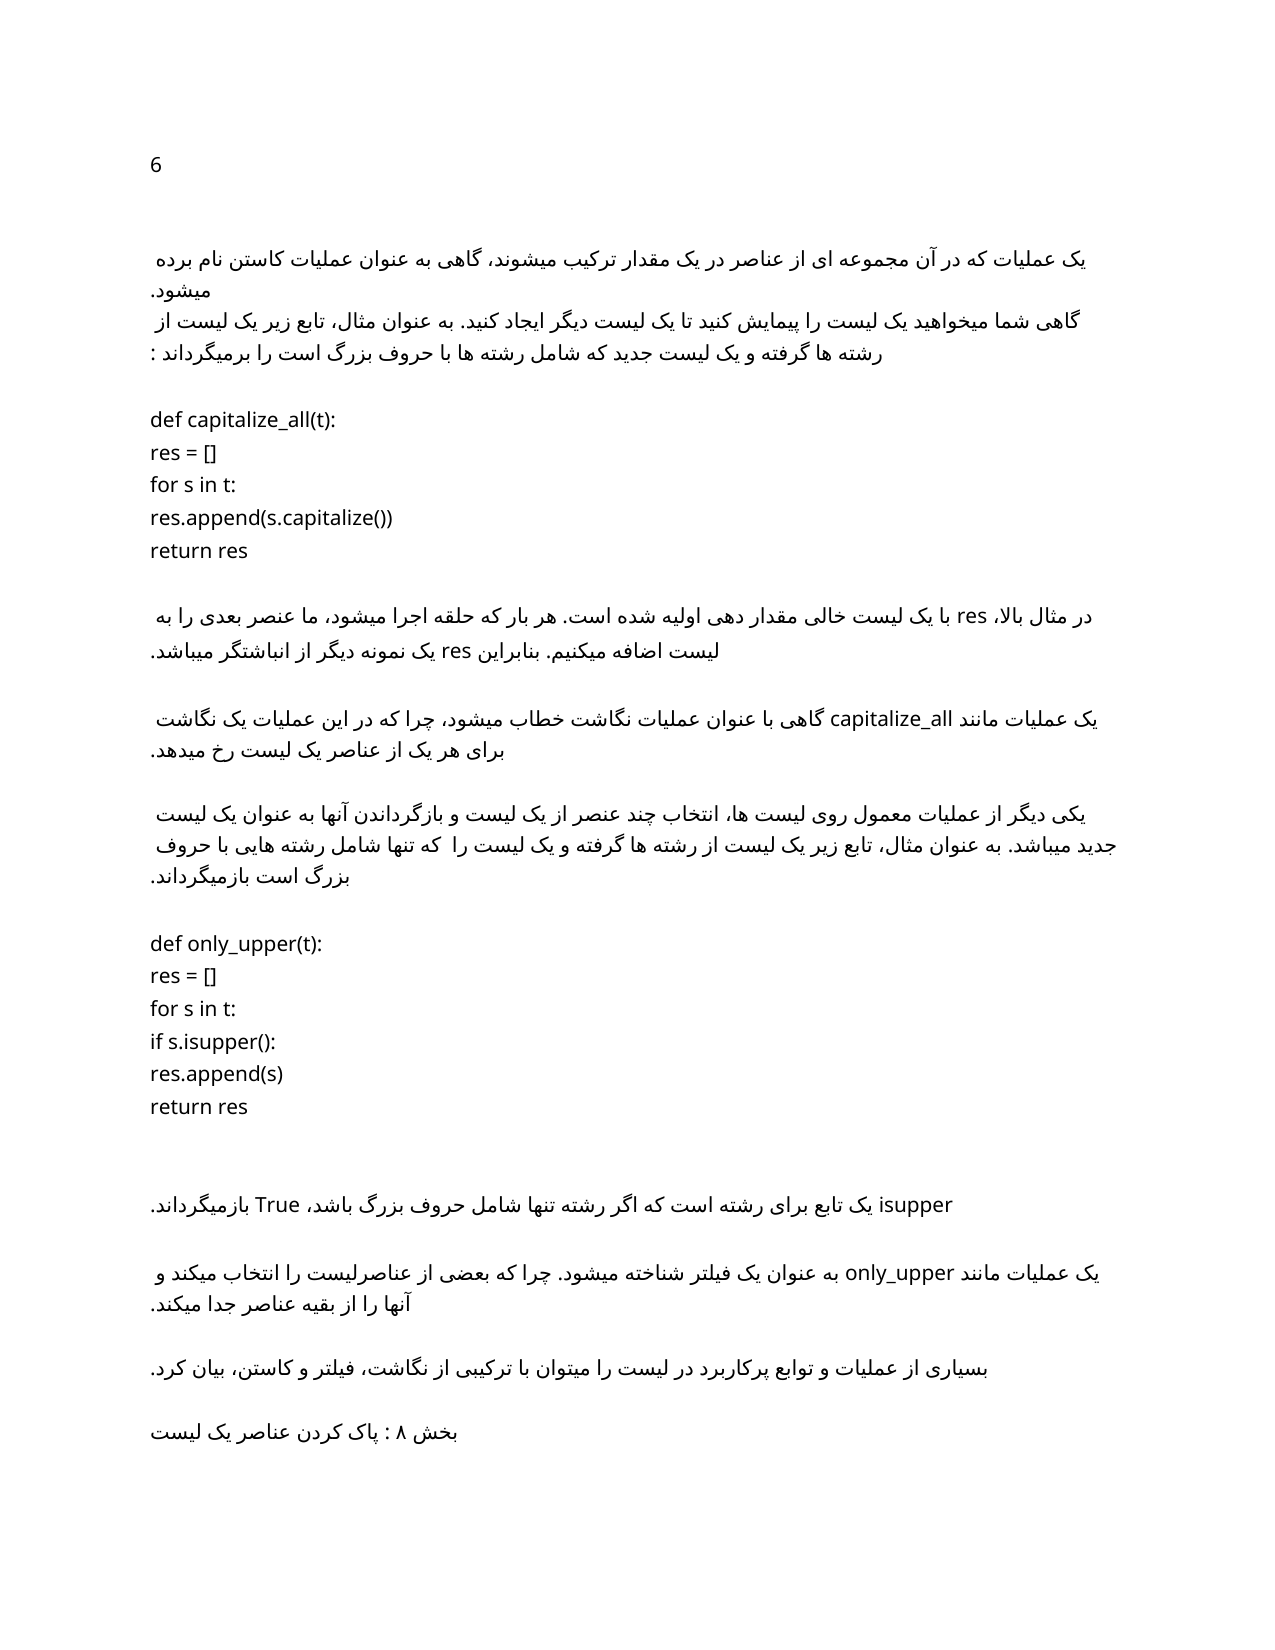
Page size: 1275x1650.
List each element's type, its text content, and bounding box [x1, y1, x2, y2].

text isupper یک تابع برای رشته است که اگر رشته تنها شامل حروف بزرگ باشد، True بازمیگرداند. [150, 1190, 1125, 1221]
text def capitalize_all(t): [150, 405, 1125, 434]
text یک عملیات مانند capitalize_all گاهی با عنوان عملیات نگاشت خطاب میشود، چرا که در این عملیات یک نگاشت برای هر یک از عناصر یک لیست رخ میدهد. [150, 704, 1125, 766]
text یک عملیات که در آن مجموعه ای از عناصر در یک مقدار ترکیب میشوند، گاهی به عنوان عملیات کاستن نام برده میشود. [150, 248, 1125, 306]
text res.append(s.capitalize()) [150, 503, 1125, 532]
text بسیاری از عملیات و توابع پرکاربرد در لیست را میتوان با ترکیبی از نگاشت، فیلتر و کاستن، بیان کرد. [150, 1357, 1125, 1384]
text for s in t: [150, 994, 1125, 1023]
text گاهی شما میخواهید یک لیست را پیمایش کنید تا یک لیست دیگر ایجاد کنید. به عنوان مثال، تابع زیر یک لیست از رشته ها گرفته و یک لیست جدید که شامل رشته ها با حروف بزرگ است را برمیگرداند : [150, 310, 1125, 369]
text if s.isupper(): [150, 1027, 1125, 1055]
text return res [150, 536, 1125, 564]
text for s in t: [150, 471, 1125, 499]
text def only_upper(t): [150, 929, 1125, 957]
text res.append(s) [150, 1059, 1125, 1088]
text یکی دیگر از عملیات معمول روی لیست ها، انتخاب چند عنصر از یک لیست و بازگرداندن آنها به عنوان یک لیست جدید میباشد. به عنوان مثال، تابع زیر یک لیست از رشته ها گرفته و یک لیست را که تنها شامل رشته هایی با حروف بزرگ است بازمیگرداند. [150, 803, 1125, 892]
text return res [150, 1092, 1125, 1121]
text بخش ۸ : پاک کردن عناصر یک لیست [150, 1421, 1125, 1448]
text در مثال بالا، res با یک لیست خالی مقدار دهی اولیه شده است. هر بار که حلقه اجرا میشود، ما عنصر بعدی را به لیست اضافه میکنیم. بنابراین res یک نمونه دیگر از انباشتگر میباشد. [150, 601, 1125, 667]
text یک عملیات مانند only_upper به عنوان یک فیلتر شناخته میشود. چرا که بعضی از عناصرلیست را انتخاب میکند و آنها را از بقیه عناصر جدا میکند. [150, 1258, 1125, 1320]
text res = [] [150, 962, 1125, 990]
text res = [] [150, 438, 1125, 466]
text 6 [150, 150, 1125, 178]
